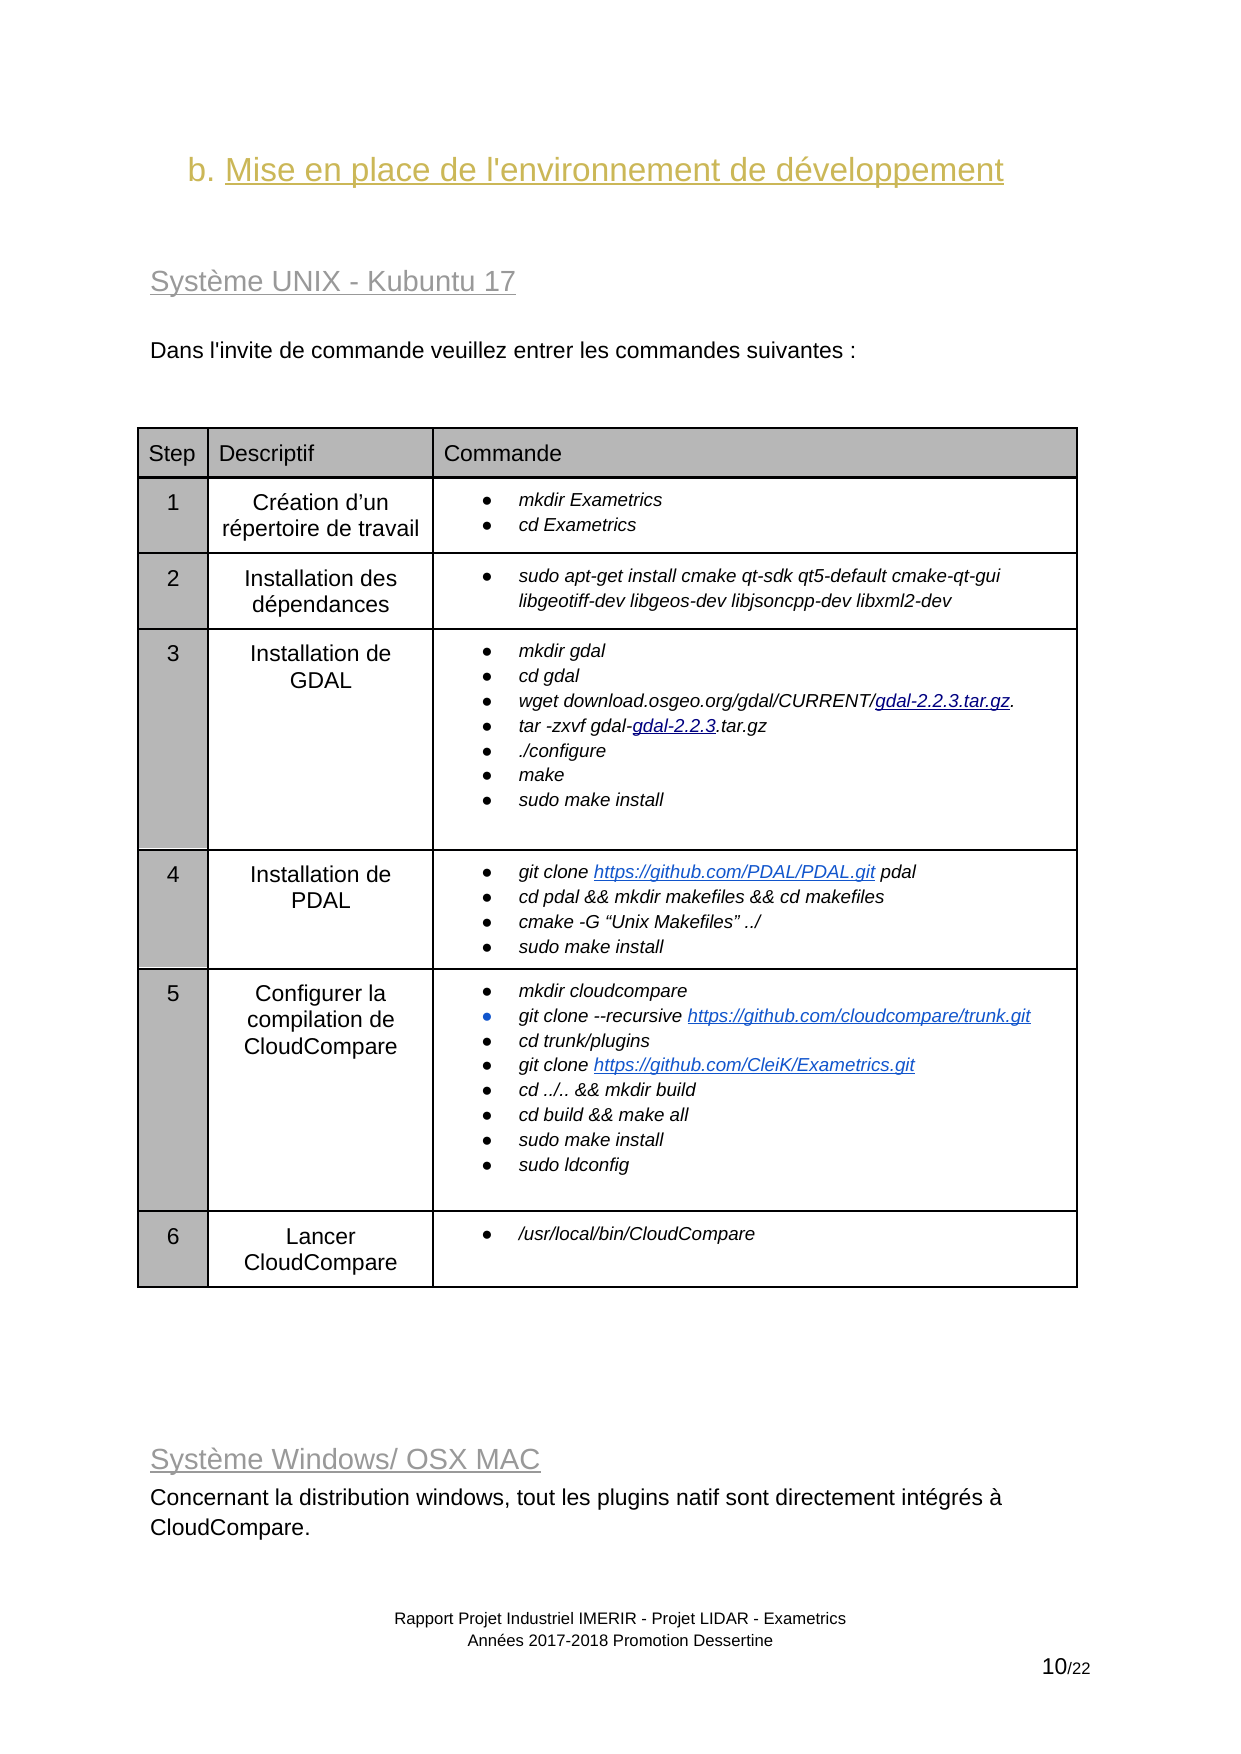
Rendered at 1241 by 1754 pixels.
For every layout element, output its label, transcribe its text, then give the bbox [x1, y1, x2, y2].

table_cell sudo apt-get install cmake qt-sdk qt5-default cmake-qt-gui libgeotiff-dev libgeos-dev libjsoncpp-dev libxml2-dev [434, 554, 1076, 628]
table_cell Configurer la compilation de CloudCompare [209, 970, 432, 1210]
table_cell Installation de GDAL [209, 630, 432, 848]
table_cell Lancer CloudCompare [209, 1212, 432, 1286]
table_cell mkdir Exametrics cd Exametrics [434, 479, 1076, 552]
table_cell 4 [139, 851, 207, 967]
table_cell 3 [139, 630, 207, 848]
table_cell 6 [139, 1212, 207, 1286]
table_cell mkdir gdal cd gdal wget download.osgeo.org/gdal/CURRENT/gdal-2.2.3.tar.gz. tar -zxvf gdal-gdal-2.2.3.tar.gz ./configure make sudo make install [434, 630, 1076, 848]
table_cell mkdir cloudcompare git clone --recursive https://github.com/cloudcompare/trunk.git cd trunk/plugins git clone https://github.com/CleiK/Exametrics.git cd ../.. && mkdir build cd build && make all sudo make install sudo ldconfig [434, 970, 1076, 1210]
text Concernant la distribution windows, tout les plugins natif sont directement intégrés à CloudCompare. [150, 1484, 1090, 1541]
table_cell 5 [139, 970, 207, 1210]
table_cell 2 [139, 554, 207, 628]
table_cell Création d’un répertoire de travail [209, 479, 432, 552]
table_cell 1 [139, 479, 207, 552]
subtitle Mise en place de l'environnement de développement [187, 150, 1090, 188]
table_cell Installation des dépendances [209, 554, 432, 628]
table_cell /usr/local/bin/CloudCompare [434, 1212, 1076, 1286]
text Dans l'invite de commande veuillez entrer les commandes suivantes : [150, 337, 1090, 363]
table_header Commande [434, 429, 1076, 476]
table_header Step [139, 429, 207, 476]
table_header Descriptif [209, 429, 432, 476]
subtitle Système UNIX - Kubuntu 17 [150, 264, 1090, 298]
subtitle Système Windows/ OSX MAC [150, 1442, 1090, 1476]
table_cell Installation de PDAL [209, 851, 432, 967]
table_cell git clone https://github.com/PDAL/PDAL.git pdal cd pdal && mkdir makefiles && cd makefiles cmake -G “Unix Makefiles” ../ sudo make install [434, 851, 1076, 967]
